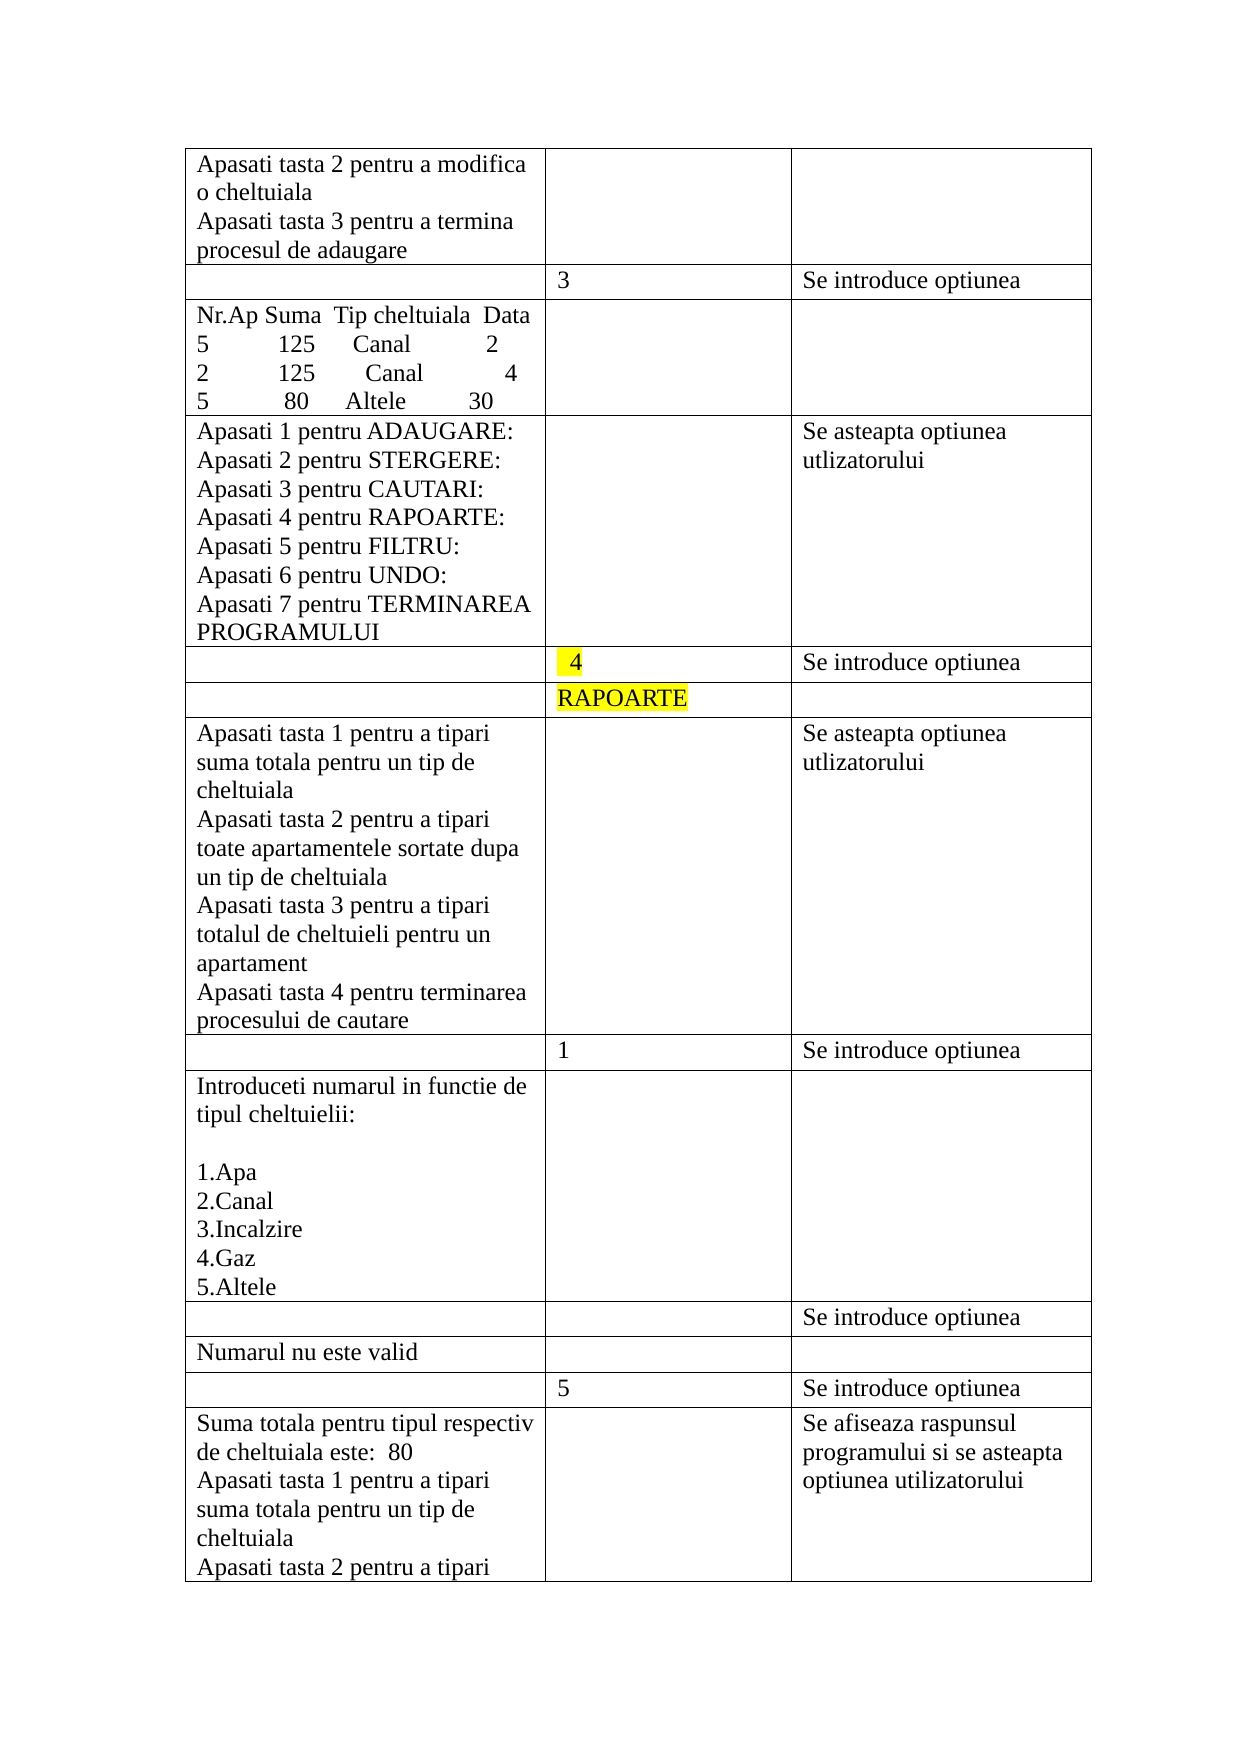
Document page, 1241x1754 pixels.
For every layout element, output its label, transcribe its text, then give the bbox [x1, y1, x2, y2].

table_cell Se introduce optiunea [792, 1373, 1091, 1407]
table_cell Se asteapta optiunea utlizatorului [792, 718, 1091, 1034]
table_cell [792, 1071, 1091, 1301]
table_cell Nr.Ap Suma Tip cheltuiala Data 5 125 Canal 2 2 125 Canal 4 5 80 Altele 30 [186, 300, 545, 415]
table_cell [546, 416, 791, 646]
table_cell [792, 300, 1091, 415]
table_cell 5 [546, 1373, 791, 1407]
table_cell [186, 1373, 545, 1407]
table_cell Apasati tasta 2 pentru a modifica o cheltuiala Apasati tasta 3 pentru a termina procesul de adaugare [186, 149, 545, 264]
table_cell Se introduce optiunea [792, 647, 1091, 682]
table_cell [186, 647, 545, 682]
table_cell [792, 683, 1091, 717]
table_cell [546, 1071, 791, 1301]
table_cell Numarul nu este valid [186, 1337, 545, 1372]
table_cell 4 [546, 647, 791, 682]
table_cell [546, 718, 791, 1034]
table_cell [546, 1337, 791, 1372]
table_cell Apasati 1 pentru ADAUGARE: Apasati 2 pentru STERGERE: Apasati 3 pentru CAUTARI: Apasati 4 pentru RAPOARTE: Apasati 5 pentru FILTRU: Apasati 6 pentru UNDO: Apasati 7 pentru TERMINAREA PROGRAMULUI [186, 416, 545, 646]
table_cell Apasati tasta 1 pentru a tipari suma totala pentru un tip de cheltuiala Apasati tasta 2 pentru a tipari toate apartamentele sortate dupa un tip de cheltuiala Apasati tasta 3 pentru a tipari totalul de cheltuieli pentru un apartament Apasati tasta 4 pentru terminarea procesului de cautare [186, 718, 545, 1034]
table_cell Se introduce optiunea [792, 1302, 1091, 1336]
table_cell [546, 300, 791, 415]
table_cell 1 [546, 1035, 791, 1070]
table_cell Introduceti numarul in functie de tipul cheltuielii: 1.Apa 2.Canal 3.Incalzire 4.Gaz 5.Altele [186, 1071, 545, 1301]
table_cell [546, 149, 791, 264]
table_cell Se asteapta optiunea utlizatorului [792, 416, 1091, 646]
table_cell [546, 1408, 791, 1581]
table_cell [186, 265, 545, 299]
table_cell Se afiseaza raspunsul programului si se asteapta optiunea utilizatorului [792, 1408, 1091, 1581]
table_cell 3 [546, 265, 791, 299]
table_cell RAPOARTE [546, 683, 791, 717]
table_cell [792, 149, 1091, 264]
table_cell [186, 1035, 545, 1070]
table_cell [546, 1302, 791, 1336]
table_cell [792, 1337, 1091, 1372]
table_cell [186, 683, 545, 717]
table_cell Se introduce optiunea [792, 265, 1091, 299]
table_cell Se introduce optiunea [792, 1035, 1091, 1070]
table_cell [186, 1302, 545, 1336]
table_cell Suma totala pentru tipul respectiv de cheltuiala este: 80 Apasati tasta 1 pentru a tipari suma totala pentru un tip de cheltuiala Apasati tasta 2 pentru a tipari [186, 1408, 545, 1581]
